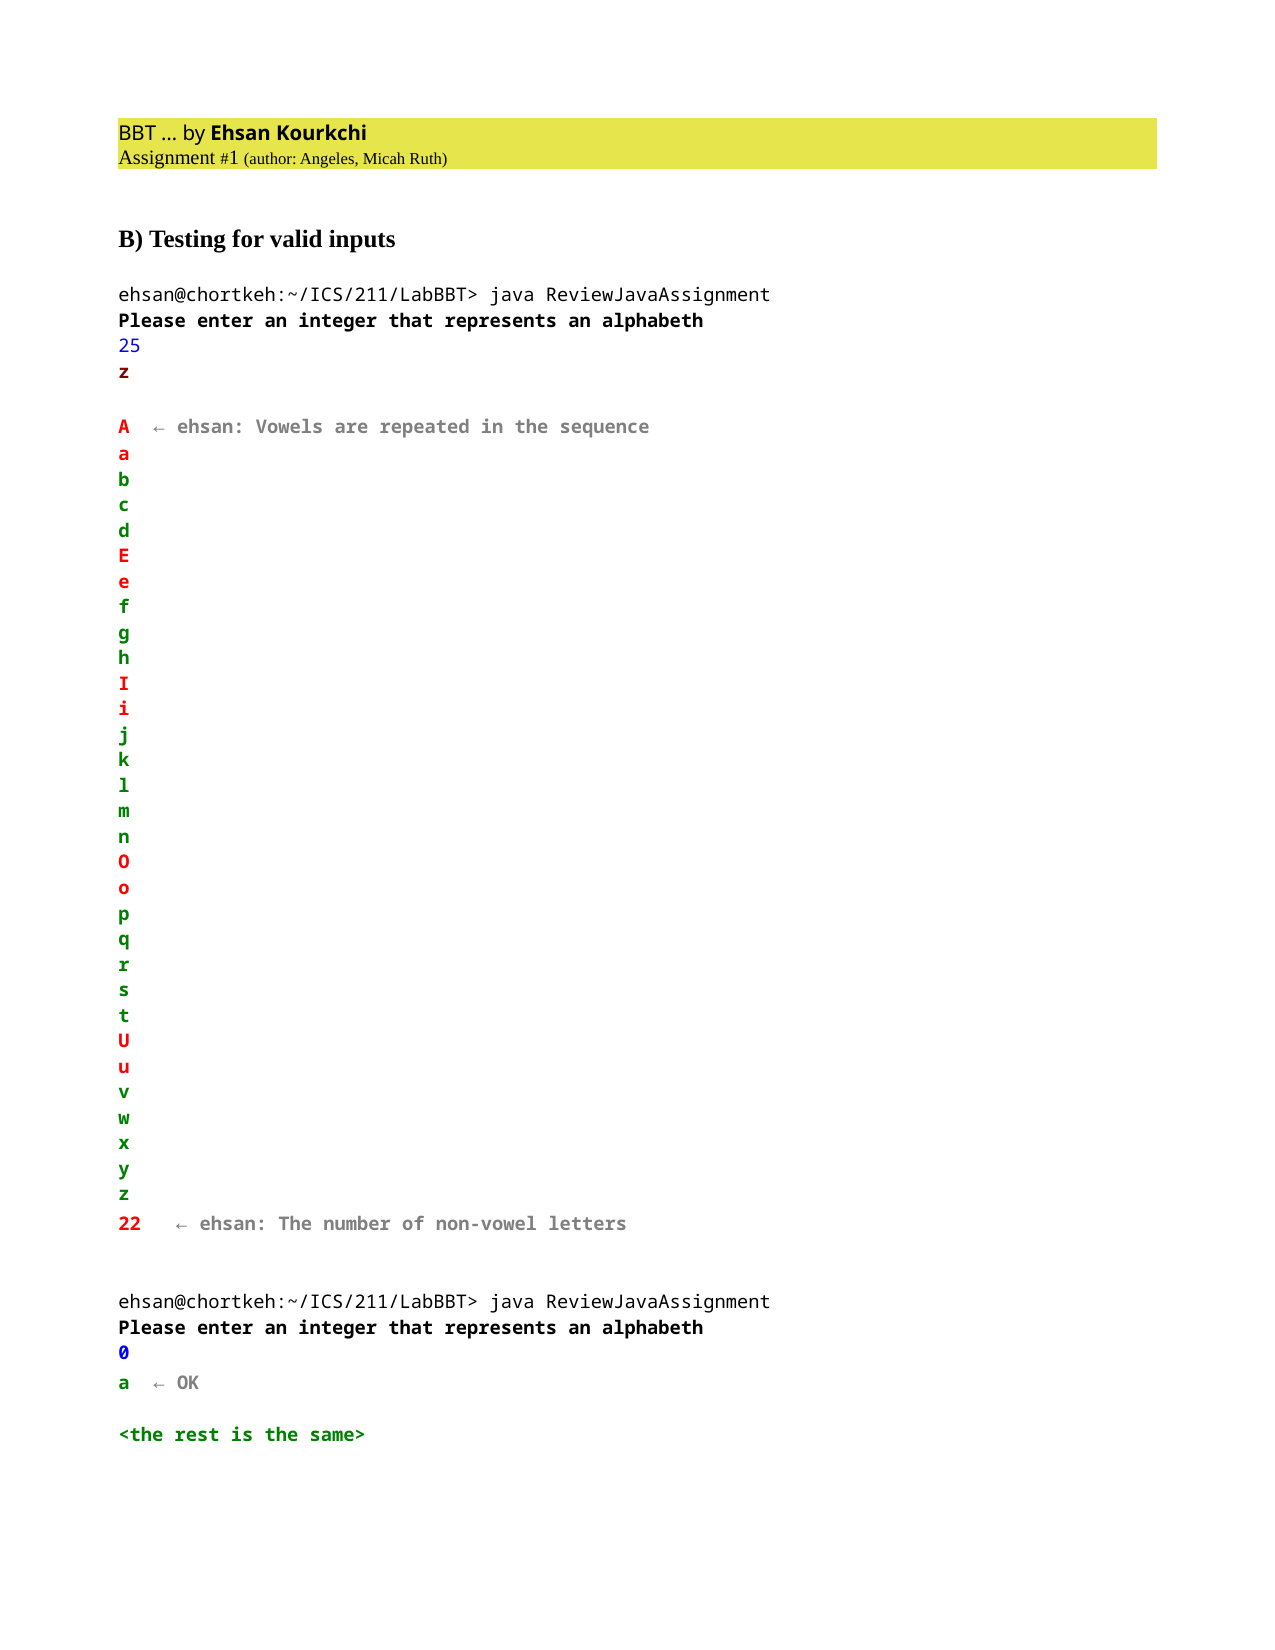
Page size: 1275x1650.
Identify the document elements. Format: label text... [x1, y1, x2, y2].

text k [118, 747, 1157, 772]
text f [118, 594, 1157, 619]
text o [118, 874, 1157, 900]
text e [118, 568, 1157, 594]
text a [118, 441, 1157, 466]
text g [118, 619, 1157, 645]
text z [118, 1181, 1157, 1206]
text Please enter an integer that represents an alphabeth [118, 1314, 1157, 1339]
text 0 [118, 1339, 1157, 1365]
text U [118, 1027, 1157, 1053]
text ehsan@chortkeh:~/ICS/211/LabBBT> java ReviewJavaAssignment [118, 282, 1157, 307]
text c [118, 492, 1157, 517]
text i [118, 696, 1157, 721]
text I [118, 670, 1157, 696]
text b [118, 466, 1157, 492]
text s [118, 976, 1157, 1002]
text q [118, 925, 1157, 951]
text w [118, 1104, 1157, 1129]
text z [118, 358, 1157, 384]
text a ← OK [118, 1365, 1157, 1396]
text m [118, 798, 1157, 823]
text d [118, 517, 1157, 543]
text j [118, 721, 1157, 747]
text Please enter an integer that represents an alphabeth [118, 307, 1157, 333]
text A ← ehsan: Vowels are repeated in the sequence [118, 409, 1157, 441]
text v [118, 1078, 1157, 1104]
text u [118, 1053, 1157, 1078]
text p [118, 900, 1157, 925]
text <the rest is the same> [118, 1422, 1157, 1447]
text ehsan@chortkeh:~/ICS/211/LabBBT> java ReviewJavaAssignment [118, 1288, 1157, 1314]
text E [118, 543, 1157, 568]
text O [118, 849, 1157, 874]
text 25 [118, 333, 1157, 358]
text n [118, 823, 1157, 849]
text r [118, 951, 1157, 976]
text B) Testing for valid inputs [118, 224, 1157, 253]
text x [118, 1129, 1157, 1155]
text l [118, 772, 1157, 798]
text y [118, 1155, 1157, 1181]
text h [118, 645, 1157, 670]
text 22 ← ehsan: The number of non-vowel letters [118, 1206, 1157, 1237]
text t [118, 1002, 1157, 1027]
